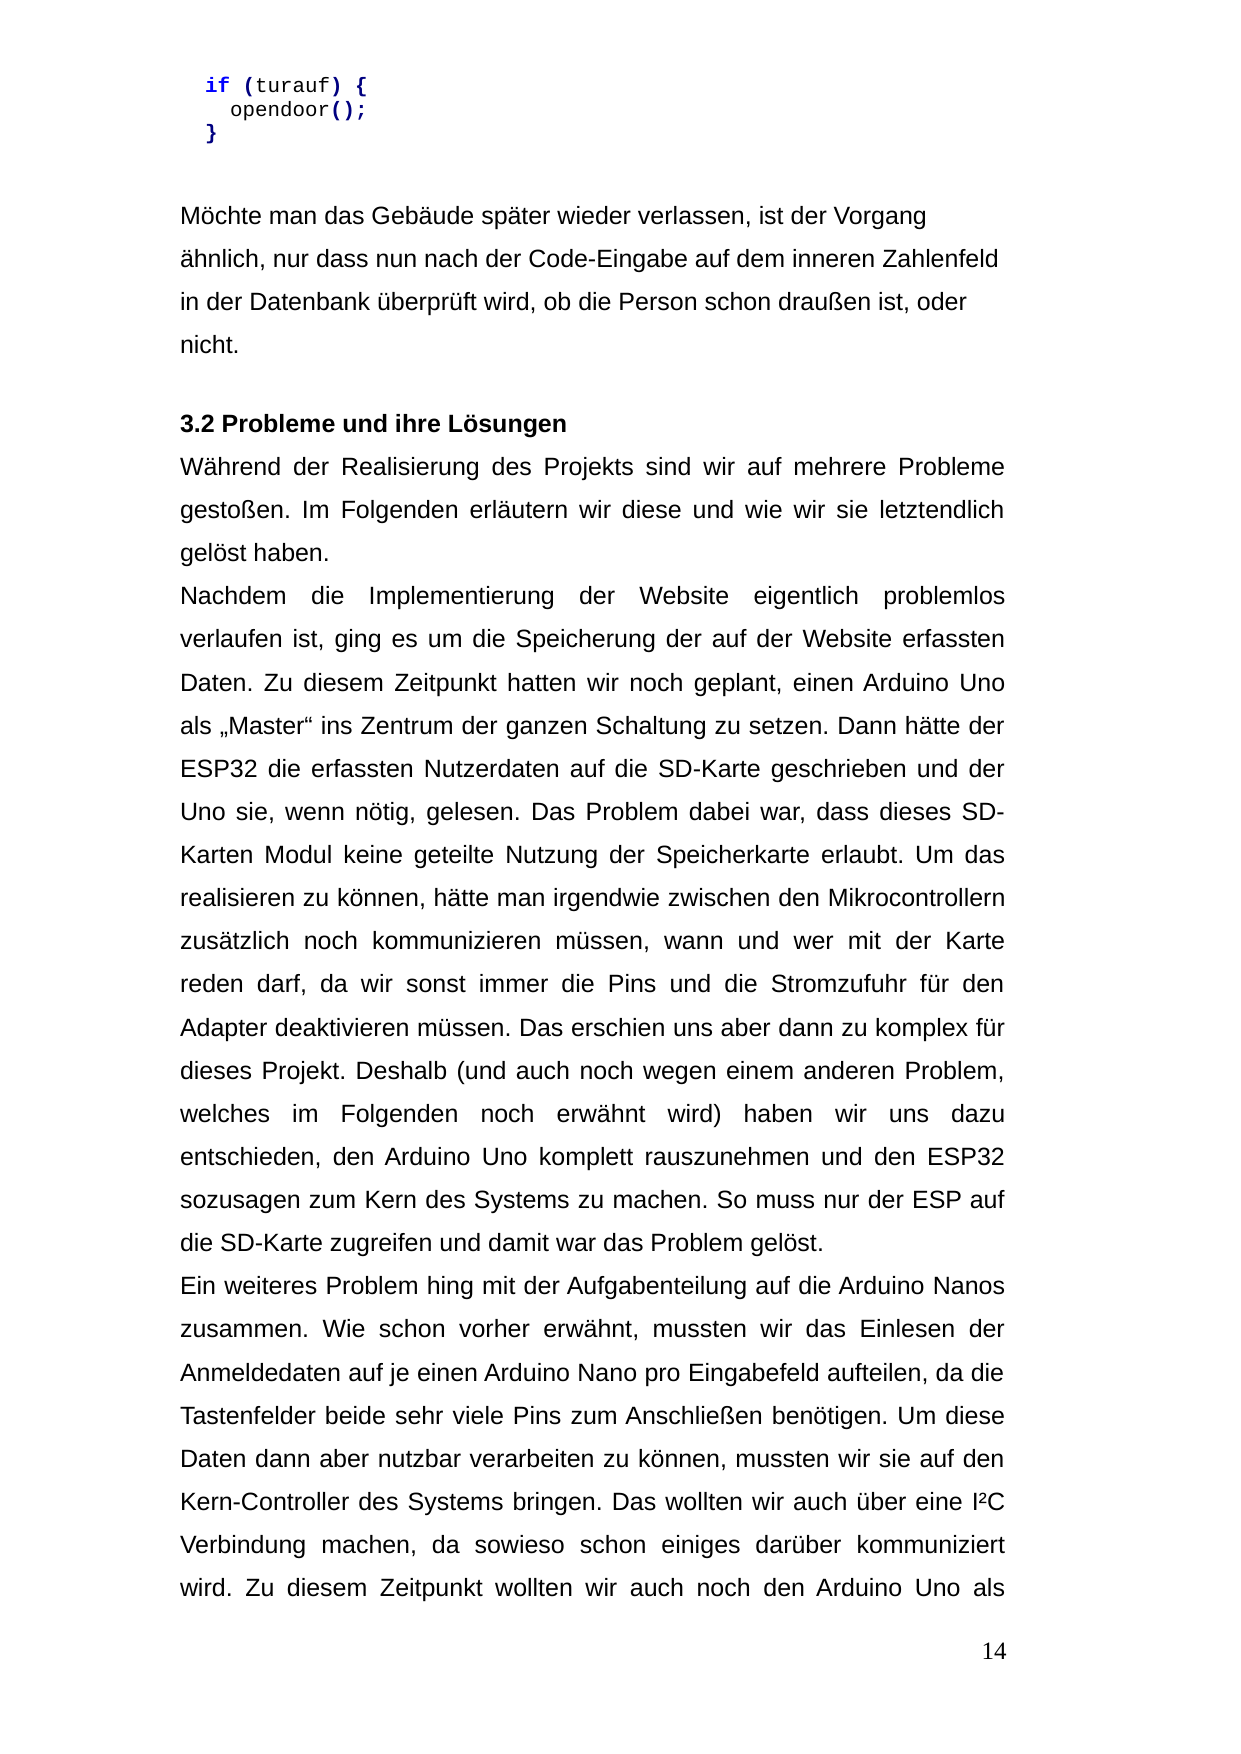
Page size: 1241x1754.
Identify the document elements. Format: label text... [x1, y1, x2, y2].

text } [180, 122, 1006, 146]
text Ein weiteres Problem hing mit der Aufgabenteilung auf die Arduino Nanos zusammen. Wie schon vorher erwähnt, mussten wir das Einlesen der Anmeldedaten auf je einen Arduino Nano pro Eingabefeld aufteilen, da die Tastenfelder beide sehr viele Pins zum Anschließen benötigen. Um diese Daten dann aber nutzbar verarbeiten zu können, mussten wir sie auf den Kern-Controller des Systems bringen. Das wollten wir auch über eine I²C Verbindung machen, da sowieso schon einiges darüber kommuniziert wird. Zu diesem Zeitpunkt wollten wir auch noch den Arduino Uno als [180, 1271, 1006, 1602]
text Nachdem die Implementierung der Website eigentlich problemlos verlaufen ist, ging es um die Speicherung der auf der Website erfassten Daten. Zu diesem Zeitpunkt hatten wir noch geplant, einen Arduino Uno als „Master“ ins Zentrum der ganzen Schaltung zu setzen. Dann hätte der ESP32 die erfassten Nutzerdaten auf die SD-Karte geschrieben und der Uno sie, wenn nötig, gelesen. Das Problem dabei war, dass dieses SD-Karten Modul keine geteilte Nutzung der Speicherkarte erlaubt. Um das realisieren zu können, hätte man irgendwie zwischen den Mikrocontrollern zusätzlich noch kommunizieren müssen, wann und wer mit der Karte reden darf, da wir sonst immer die Pins und die Stromzufuhr für den Adapter deaktivieren müssen. Das erschien uns aber dann zu komplex für dieses Projekt. Deshalb (und auch noch wegen einem anderen Problem, welches im Folgenden noch erwähnt wird) haben wir uns dazu entschieden, den Arduino Uno komplett rauszunehmen und den ESP32 sozusagen zum Kern des Systems zu machen. So muss nur der ESP auf die SD-Karte zugreifen und damit war das Problem gelöst. [180, 581, 1006, 1257]
text opendoor(); [180, 99, 1006, 122]
subtitle 3.2 Probleme und ihre Lösungen [180, 409, 1006, 437]
text Während der Realisierung des Projekts sind wir auf mehrere Probleme gestoßen. Im Folgenden erläutern wir diese und wie wir sie letztendlich gelöst haben. [180, 452, 1006, 567]
text Möchte man das Gebäude später wieder verlassen, ist der Vorgang ähnlich, nur dass nun nach der Code-Eingabe auf dem inneren Zahlenfeld in der Datenbank überprüft wird, ob die Person schon draußen ist, oder nicht. [180, 201, 1006, 359]
text if (turauf) { [180, 75, 1006, 99]
